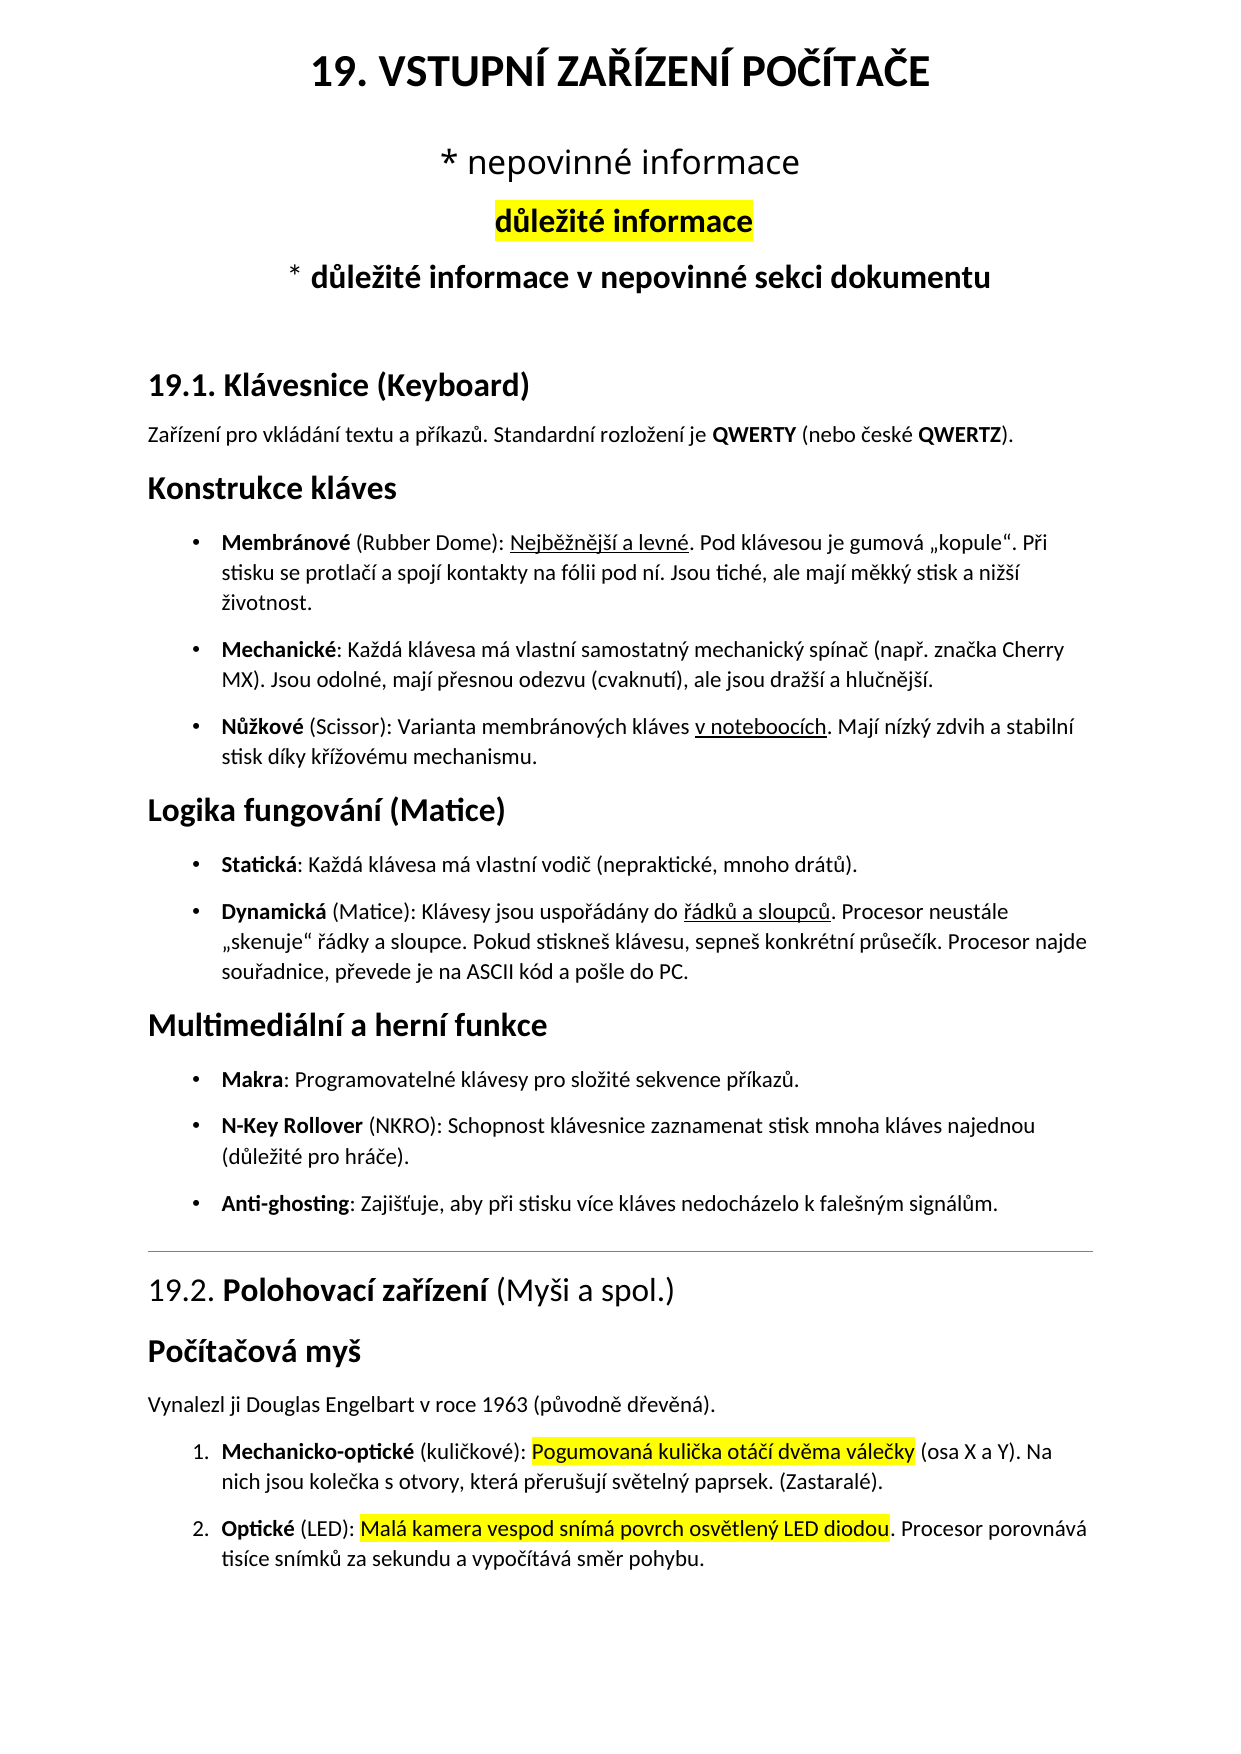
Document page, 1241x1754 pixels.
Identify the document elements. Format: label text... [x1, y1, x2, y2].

subtitle důležité informace [148, 200, 1093, 241]
subtitle Počítačová myš [148, 1330, 1093, 1370]
subtitle Multimediální a herní funkce [148, 1004, 1093, 1045]
list Makra: Programovatelné klávesy pro složité sekvence příkazů. [192, 1065, 1093, 1093]
subtitle 19.1. Klávesnice (Keyboard) [148, 364, 1093, 404]
list Anti-ghosting: Zajišťuje, aby při stisku více kláves nedocházelo k falešným signálům. [192, 1189, 1093, 1217]
list Nůžkové (Scissor): Varianta membránových kláves v noteboocích. Mají nízký zdvih a stabilní stisk díky křížovému mechanismu. [192, 712, 1093, 770]
subtitle 19. Vstupní zařízení počítače [148, 42, 1093, 98]
subtitle Konstrukce kláves [148, 467, 1093, 508]
text Zařízení pro vkládání textu a příkazů. Standardní rozložení je QWERTY (nebo české QWERTZ). [148, 420, 1093, 448]
list N-Key Rollover (NKRO): Schopnost klávesnice zaznamenat stisk mnoha kláves najednou (důležité pro hráče). [192, 1112, 1093, 1170]
list Statická: Každá klávesa má vlastní vodič (nepraktické, mnoho drátů). [192, 850, 1093, 878]
subtitle * nepovinné informace [148, 138, 1093, 184]
text * důležité informace v nepovinné sekci dokumentu [185, 256, 1093, 297]
subtitle 19.2. Polohovací zařízení (Myši a spol.) [148, 1269, 1093, 1310]
list Optické (LED): Malá kamera vespod snímá povrch osvětlený LED diodou. Procesor porovnává tisíce snímků za sekundu a vypočítává směr pohybu. [192, 1514, 1093, 1572]
list Dynamická (Matice): Klávesy jsou uspořádány do řádků a sloupců. Procesor neustále „skenuje“ řádky a sloupce. Pokud stiskneš klávesu, sepneš konkrétní průsečík. Procesor najde souřadnice, převede je na ASCII kód a pošle do PC. [192, 897, 1093, 985]
list Mechanicko-optické (kuličkové): Pogumovaná kulička otáčí dvěma válečky (osa X a Y). Na nich jsou kolečka s otvory, která přerušují světelný paprsek. (Zastaralé). [192, 1437, 1093, 1495]
text Vynalezl ji Douglas Engelbart v roce 1963 (původně dřevěná). [148, 1390, 1093, 1418]
subtitle Logika fungování (Matice) [148, 789, 1093, 830]
list Mechanické: Každá klávesa má vlastní samostatný mechanický spínač (např. značka Cherry MX). Jsou odolné, mají přesnou odezvu (cvaknutí), ale jsou dražší a hlučnější. [192, 635, 1093, 693]
list Membránové (Rubber Dome): Nejběžnější a levné. Pod klávesou je gumová „kopule“. Při stisku se protlačí a spojí kontakty na fólii pod ní. Jsou tiché, ale mají měkký stisk a nižší životnost. [192, 528, 1093, 616]
